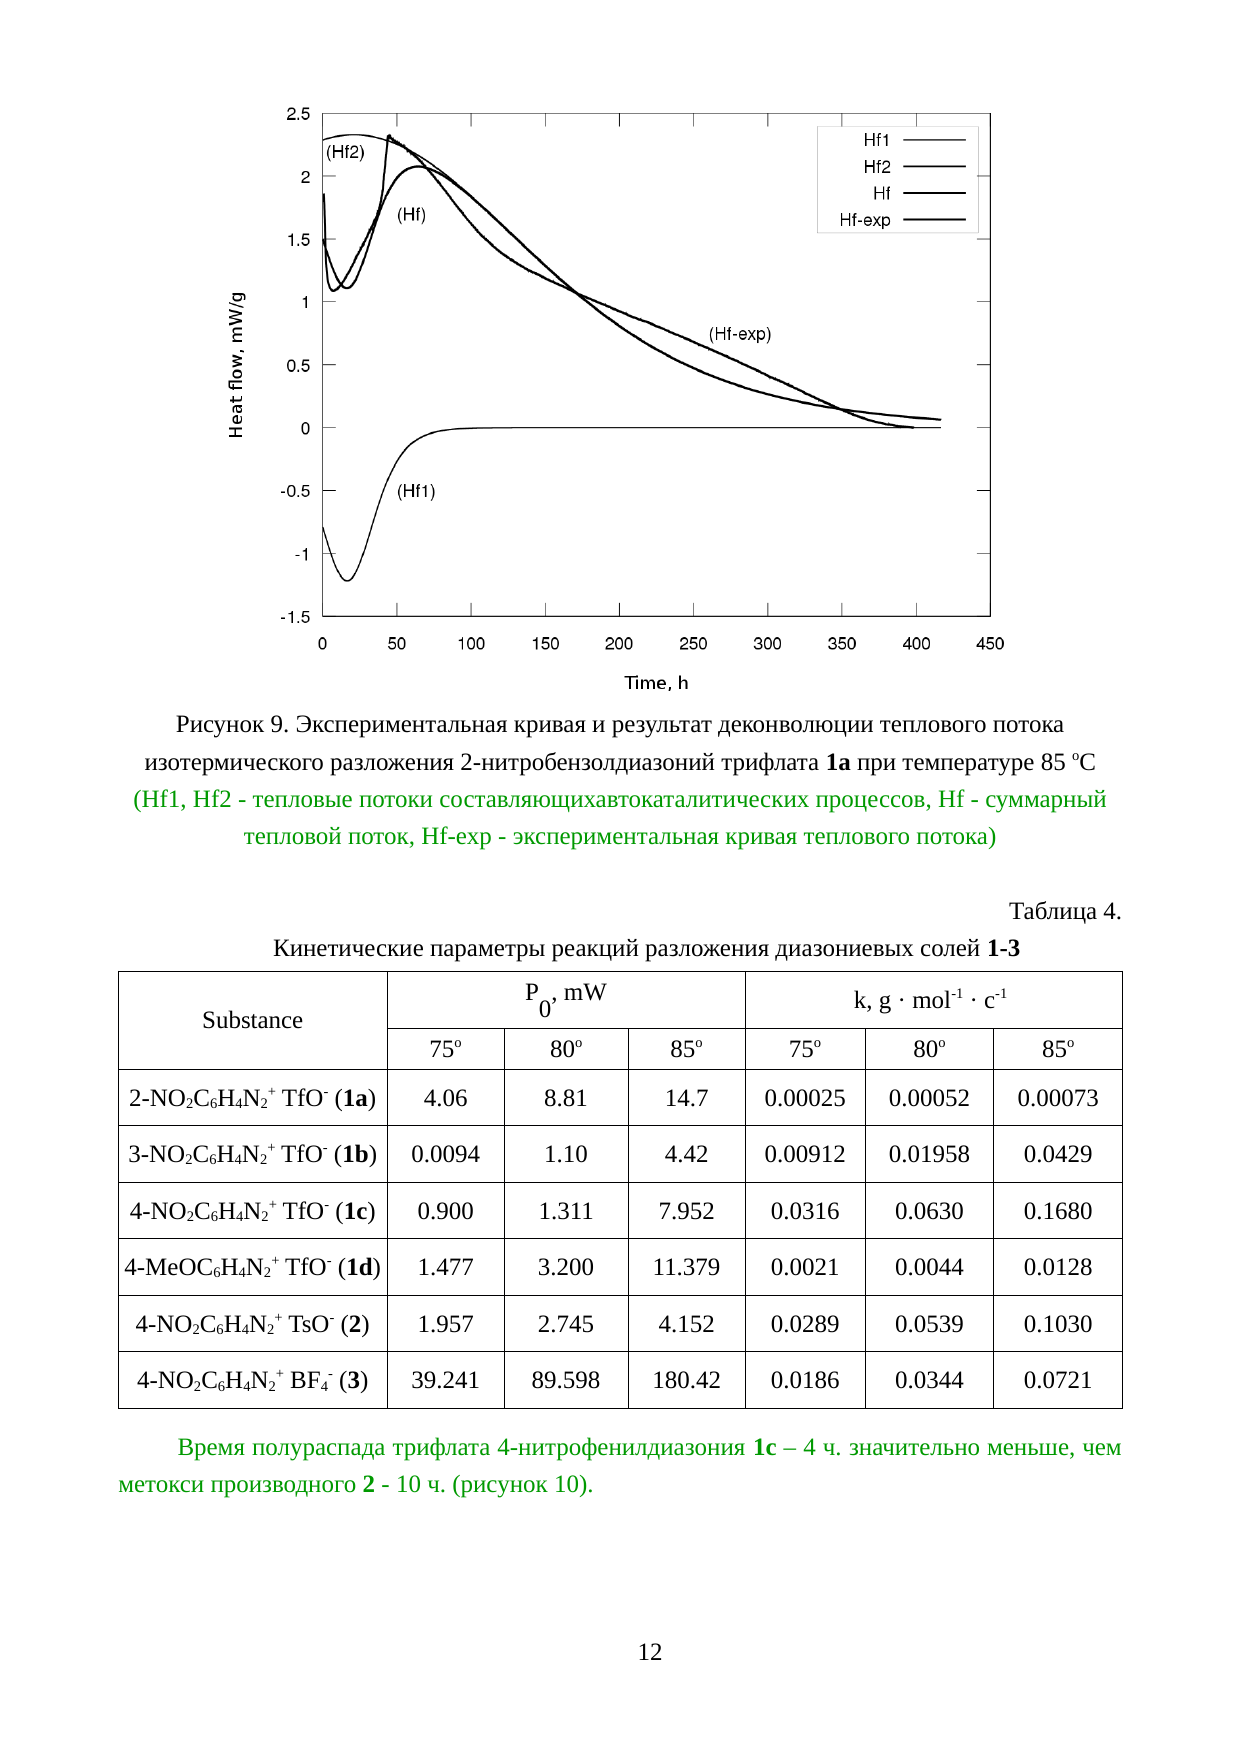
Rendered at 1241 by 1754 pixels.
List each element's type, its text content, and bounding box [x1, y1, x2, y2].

table_cell 0.0044 [866, 1239, 993, 1295]
table_cell 0.0539 [866, 1296, 993, 1351]
table_cell 0.0630 [866, 1183, 993, 1238]
table_cell 4.06 [388, 1070, 504, 1125]
table_cell 1.10 [505, 1126, 628, 1182]
table_cell 0.0094 [388, 1126, 504, 1182]
table_header k, g · mol-1 · с-1 [746, 972, 1122, 1028]
table_cell 0.00025 [746, 1070, 865, 1125]
table_cell 85o [994, 1029, 1122, 1069]
table_cell 4-MeOС6H4N2+ TfO- (1d) [119, 1239, 387, 1295]
table_cell 80o [866, 1029, 993, 1069]
table_cell 2.745 [505, 1296, 628, 1351]
table_cell 0.0721 [994, 1352, 1122, 1408]
table_cell 0.900 [388, 1183, 504, 1238]
picture [216, 88, 1027, 701]
table_cell 11.379 [629, 1239, 745, 1295]
table_cell 8.81 [505, 1070, 628, 1125]
table_cell 0.0021 [746, 1239, 865, 1295]
text Время полураспада трифлата 4-нитрофенилдиазония 1c – 4 ч. значительно меньше, чем метокси производного 2 - 10 ч. (рисунок 10). [118, 1432, 1122, 1498]
text Кинетические параметры реакций разложения диазониевых солей 1-3 [118, 933, 1122, 962]
table_cell 0.1030 [994, 1296, 1122, 1351]
table_cell 0.0186 [746, 1352, 865, 1408]
table_cell 3.200 [505, 1239, 628, 1295]
table_cell 4-NO2С6H4N2+ TsO- (2) [119, 1296, 387, 1351]
text Рисунок 9. Экспериментальная кривая и результат деконволюции теплового потока изотермического разложения 2-нитробензолдиазоний трифлата 1a при температуре 85 оС (Hf1, Hf2 - тепловые потоки составляющихавтокаталитических процессов, Hf - суммарный тепловой поток, Hf-exp - экспериментальная кривая теплового потока) [118, 709, 1122, 850]
table_cell 0.0128 [994, 1239, 1122, 1295]
table_cell 0.0429 [994, 1126, 1122, 1182]
table_cell 80o [505, 1029, 628, 1069]
table_cell 3-NO2С6H4N2+ TfO- (1b) [119, 1126, 387, 1182]
table_cell 4.152 [629, 1296, 745, 1351]
table_cell 1.477 [388, 1239, 504, 1295]
table_cell 1.957 [388, 1296, 504, 1351]
table_cell 7.952 [629, 1183, 745, 1238]
table_cell 0.00073 [994, 1070, 1122, 1125]
text Таблица 4. [118, 896, 1122, 925]
table_cell 0.00052 [866, 1070, 993, 1125]
table_cell 0.0289 [746, 1296, 865, 1351]
table_cell 89.598 [505, 1352, 628, 1408]
table_header P0, mW [388, 972, 745, 1028]
table_cell 0.01958 [866, 1126, 993, 1182]
table_cell 4-NO2С6H4N2+ BF4- (3) [119, 1352, 387, 1408]
table_cell 0.0344 [866, 1352, 993, 1408]
table_cell 4-NO2С6H4N2+ TfO- (1c) [119, 1183, 387, 1238]
table_cell 85o [629, 1029, 745, 1069]
table_cell 4.42 [629, 1126, 745, 1182]
table_cell 75o [388, 1029, 504, 1069]
table_cell 0.1680 [994, 1183, 1122, 1238]
table_cell 0.0316 [746, 1183, 865, 1238]
table_cell 2-NO2С6H4N2+ TfO- (1a) [119, 1070, 387, 1125]
table_cell 180.42 [629, 1352, 745, 1408]
table_cell 14.7 [629, 1070, 745, 1125]
table_cell 39.241 [388, 1352, 504, 1408]
table_cell 0.00912 [746, 1126, 865, 1182]
table_cell 1.311 [505, 1183, 628, 1238]
table_cell 75o [746, 1029, 865, 1069]
table_header Substance [119, 972, 387, 1069]
